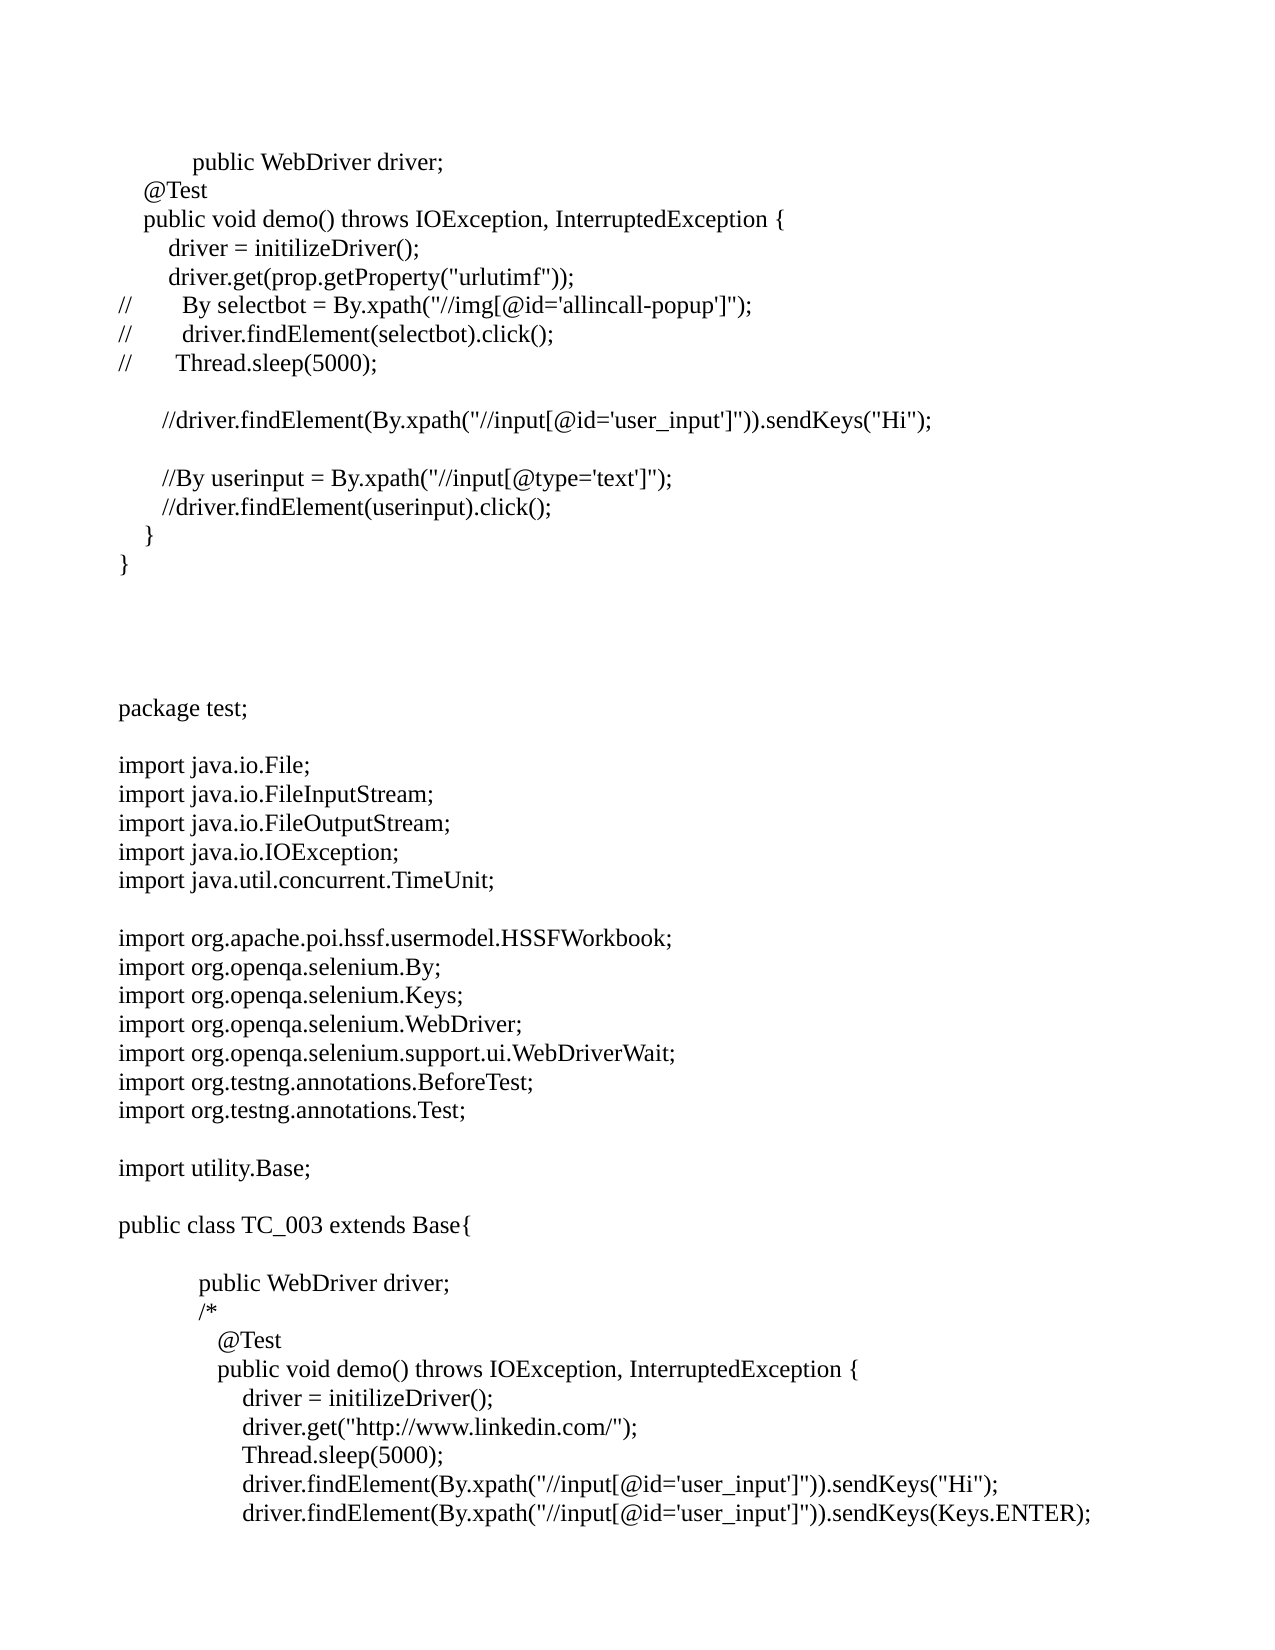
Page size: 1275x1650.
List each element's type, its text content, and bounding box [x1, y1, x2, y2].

text import java.io.FileInputStream; [118, 779, 1157, 808]
text import org.apache.poi.hssf.usermodel.HSSFWorkbook; [118, 923, 1157, 952]
text import java.io.FileOutputStream; [118, 808, 1157, 837]
text //driver.findElement(By.xpath("//input[@id='user_input']")).sendKeys("Hi"); [118, 406, 1157, 434]
text public void demo() throws IOException, InterruptedException { [118, 204, 1157, 233]
text public class TC_003 extends Base{ [118, 1211, 1157, 1239]
text Thread.sleep(5000); [118, 1441, 1157, 1469]
text driver = initilizeDriver(); [118, 1383, 1157, 1412]
text // Thread.sleep(5000); [118, 348, 1157, 377]
text import utility.Base; [118, 1153, 1157, 1182]
text @Test [118, 176, 1157, 204]
text public void demo() throws IOException, InterruptedException { [118, 1354, 1157, 1383]
text driver.get(prop.getProperty("urlutimf")); [118, 262, 1157, 291]
text @Test [118, 1326, 1157, 1354]
text // driver.findElement(selectbot).click(); [118, 319, 1157, 348]
text import java.util.concurrent.TimeUnit; [118, 866, 1157, 894]
text import org.testng.annotations.BeforeTest; [118, 1067, 1157, 1096]
text import org.openqa.selenium.support.ui.WebDriverWait; [118, 1038, 1157, 1067]
text import java.io.File; [118, 751, 1157, 779]
text import org.openqa.selenium.Keys; [118, 981, 1157, 1009]
text import org.openqa.selenium.WebDriver; [118, 1009, 1157, 1038]
text /* [118, 1297, 1157, 1326]
text //driver.findElement(userinput).click(); [118, 492, 1157, 521]
text import org.testng.annotations.Test; [118, 1096, 1157, 1124]
text public WebDriver driver; [118, 147, 1157, 176]
text driver.get("http://www.linkedin.com/"); [118, 1412, 1157, 1441]
text //By userinput = By.xpath("//input[@type='text']"); [118, 463, 1157, 492]
text } [118, 521, 1157, 549]
text import org.openqa.selenium.By; [118, 952, 1157, 981]
text driver.findElement(By.xpath("//input[@id='user_input']")).sendKeys("Hi"); [118, 1469, 1157, 1498]
text } package test; [118, 549, 1157, 722]
text // By selectbot = By.xpath("//img[@id='allincall-popup']"); [118, 291, 1157, 319]
text public WebDriver driver; [118, 1268, 1157, 1297]
text driver = initilizeDriver(); [118, 233, 1157, 262]
text driver.findElement(By.xpath("//input[@id='user_input']")).sendKeys(Keys.ENTER); [118, 1498, 1157, 1527]
text import java.io.IOException; [118, 837, 1157, 866]
